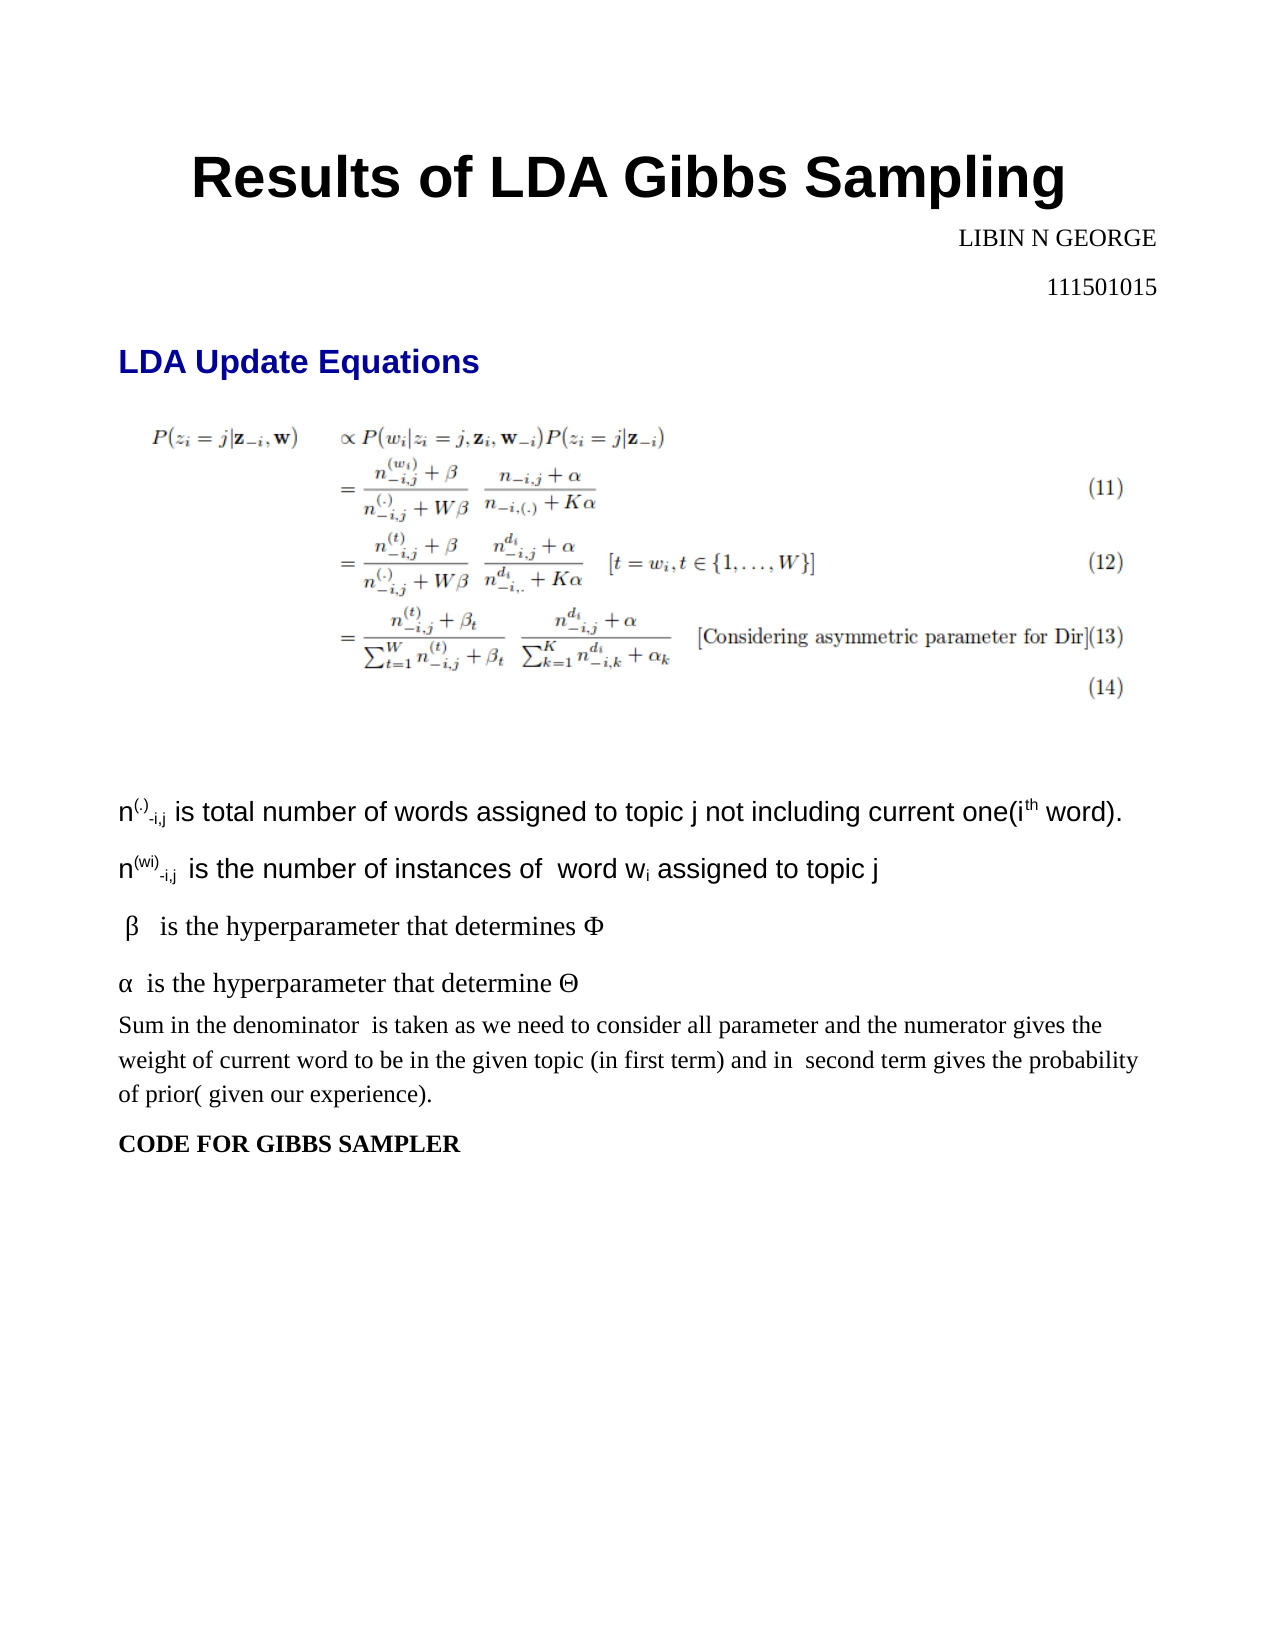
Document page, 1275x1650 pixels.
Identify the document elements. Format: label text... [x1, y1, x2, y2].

subtitle LDA Update Equations [118, 342, 1157, 380]
title Results of LDA Gibbs Sampling [118, 143, 1157, 210]
text LIBIN N GEORGE [118, 223, 1157, 251]
subtitle n(.)-i,j is total number of words assigned to topic j not including current one(ith word). [118, 796, 1157, 827]
text 111501015 [118, 272, 1157, 301]
subtitle β is the hyperparameter that determines Φ [118, 909, 1157, 941]
text Sum in the denominator is taken as we need to consider all parameter and the numerator gives the weight of current word to be in the given topic (in first term) and in second term gives the probability of prior( given our experience). [118, 1011, 1157, 1108]
picture [118, 392, 1157, 729]
subtitle α is the hyperparameter that determine Θ [118, 966, 1157, 998]
subtitle n(wi)-i,j is the number of instances of word wi assigned to topic j [118, 852, 1157, 884]
text CODE FOR GIBBS SAMPLER [118, 1129, 1157, 1157]
